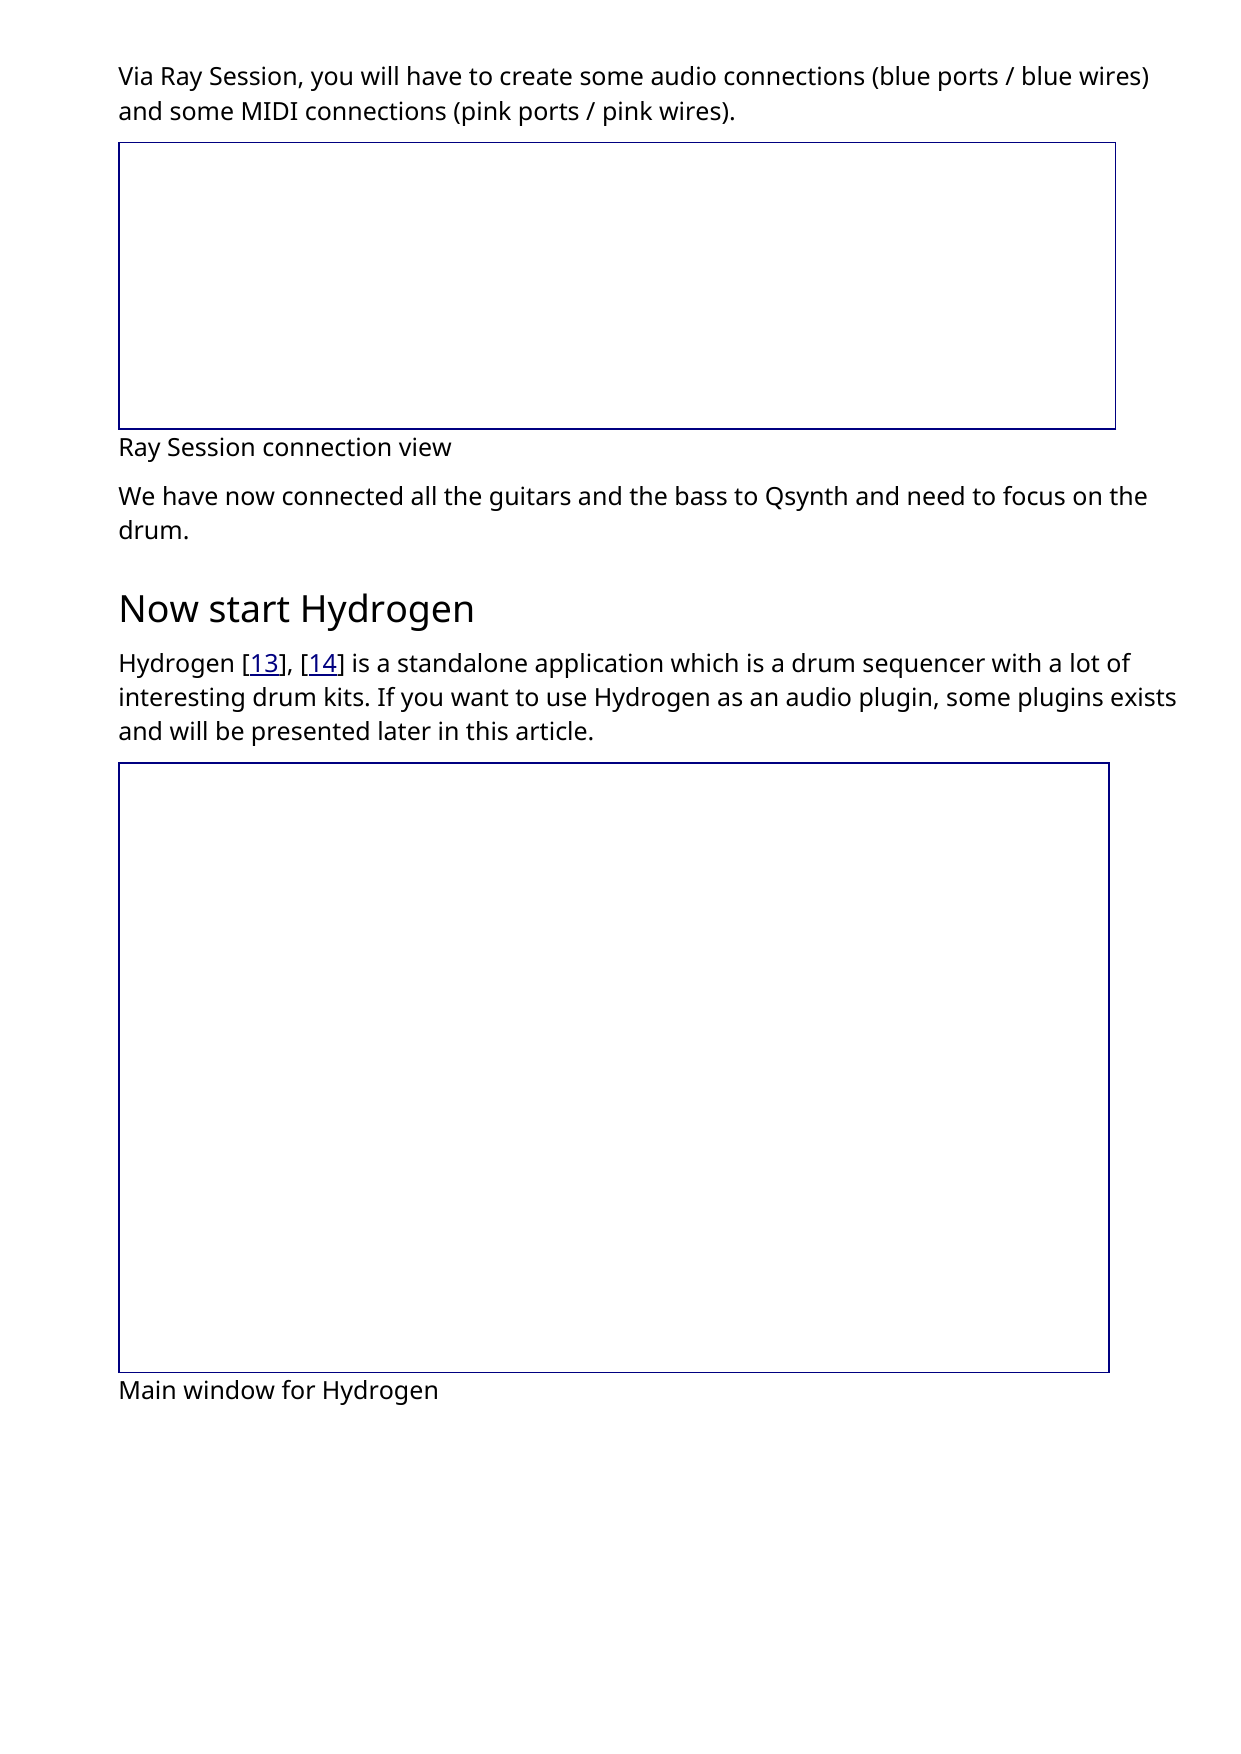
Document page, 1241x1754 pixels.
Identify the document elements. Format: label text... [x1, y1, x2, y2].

text Hydrogen [13], [14] is a standalone application which is a drum sequencer with a lot of interesting drum kits. If you want to use Hydrogen as an audio plugin, some plugins exists and will be presented later in this article. [118, 646, 1181, 748]
text We have now connected all the guitars and the bass to Qsynth and need to focus on the drum. [118, 478, 1181, 547]
text Via Ray Session, you will have to create some audio connections (blue ports / blue wires) and some MIDI connections (pink ports / pink wires). [118, 59, 1181, 127]
subtitle Now start Hydrogen [118, 582, 1181, 633]
text Ray Session connection view [118, 142, 1181, 464]
text Main window for Hydrogen [118, 762, 1181, 1407]
